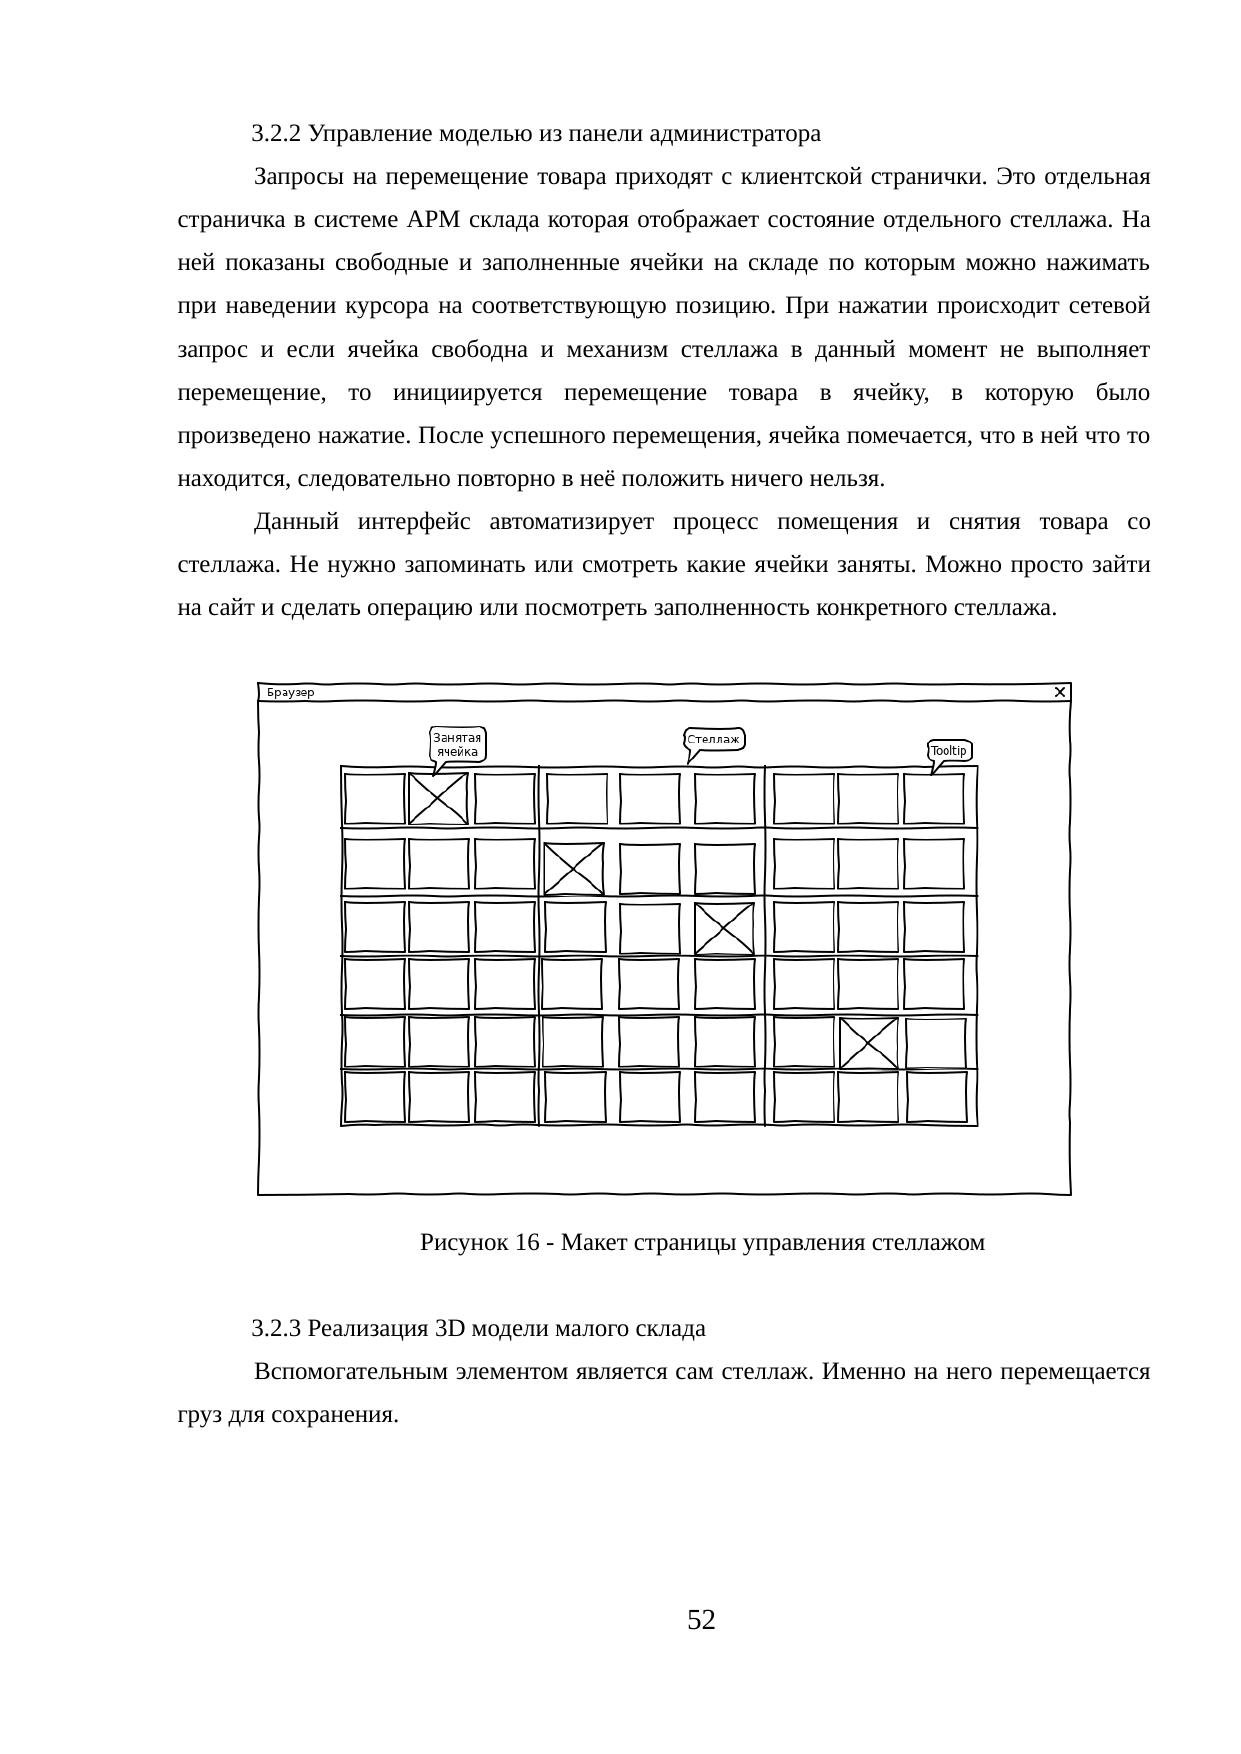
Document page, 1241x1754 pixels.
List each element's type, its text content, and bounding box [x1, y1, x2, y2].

subtitle 3.2.3 Реализация 3D модели малого склада [177, 1313, 1152, 1342]
text Данный интерфейс автоматизирует процесс помещения и снятия товара со стеллажа. Не нужно запоминать или смотреть какие ячейки заняты. Можно просто зайти на сайт и сделать операцию или посмотреть заполненность конкретного стеллажа. [177, 506, 1152, 621]
text Запросы на перемещение товара приходят с клиентской странички. Это отдельная страничка в системе АРМ склада которая отображает состояние отдельного стеллажа. На ней показаны свободные и заполненные ячейки на складе по которым можно нажимать при наведении курсора на соответствующую позицию. При нажатии происходит сетевой запрос и если ячейка свободна и механизм стеллажа в данный момент не выполняет перемещение, то инициируется перемещение товара в ячейку, в которую было произведено нажатие. После успешного перемещения, ячейка помечается, что в ней что то находится, следовательно повторно в неё положить ничего нельзя. [177, 161, 1152, 492]
subtitle 3.2.2 Управление моделью из панели администратора [177, 118, 1152, 147]
picture [253, 678, 1075, 1198]
text Вспомогательным элементом является сам стеллаж. Именно на него перемещается груз для сохранения. [177, 1356, 1152, 1428]
text Рисунок 16 - Макет страницы управления стеллажом [177, 679, 1152, 1256]
